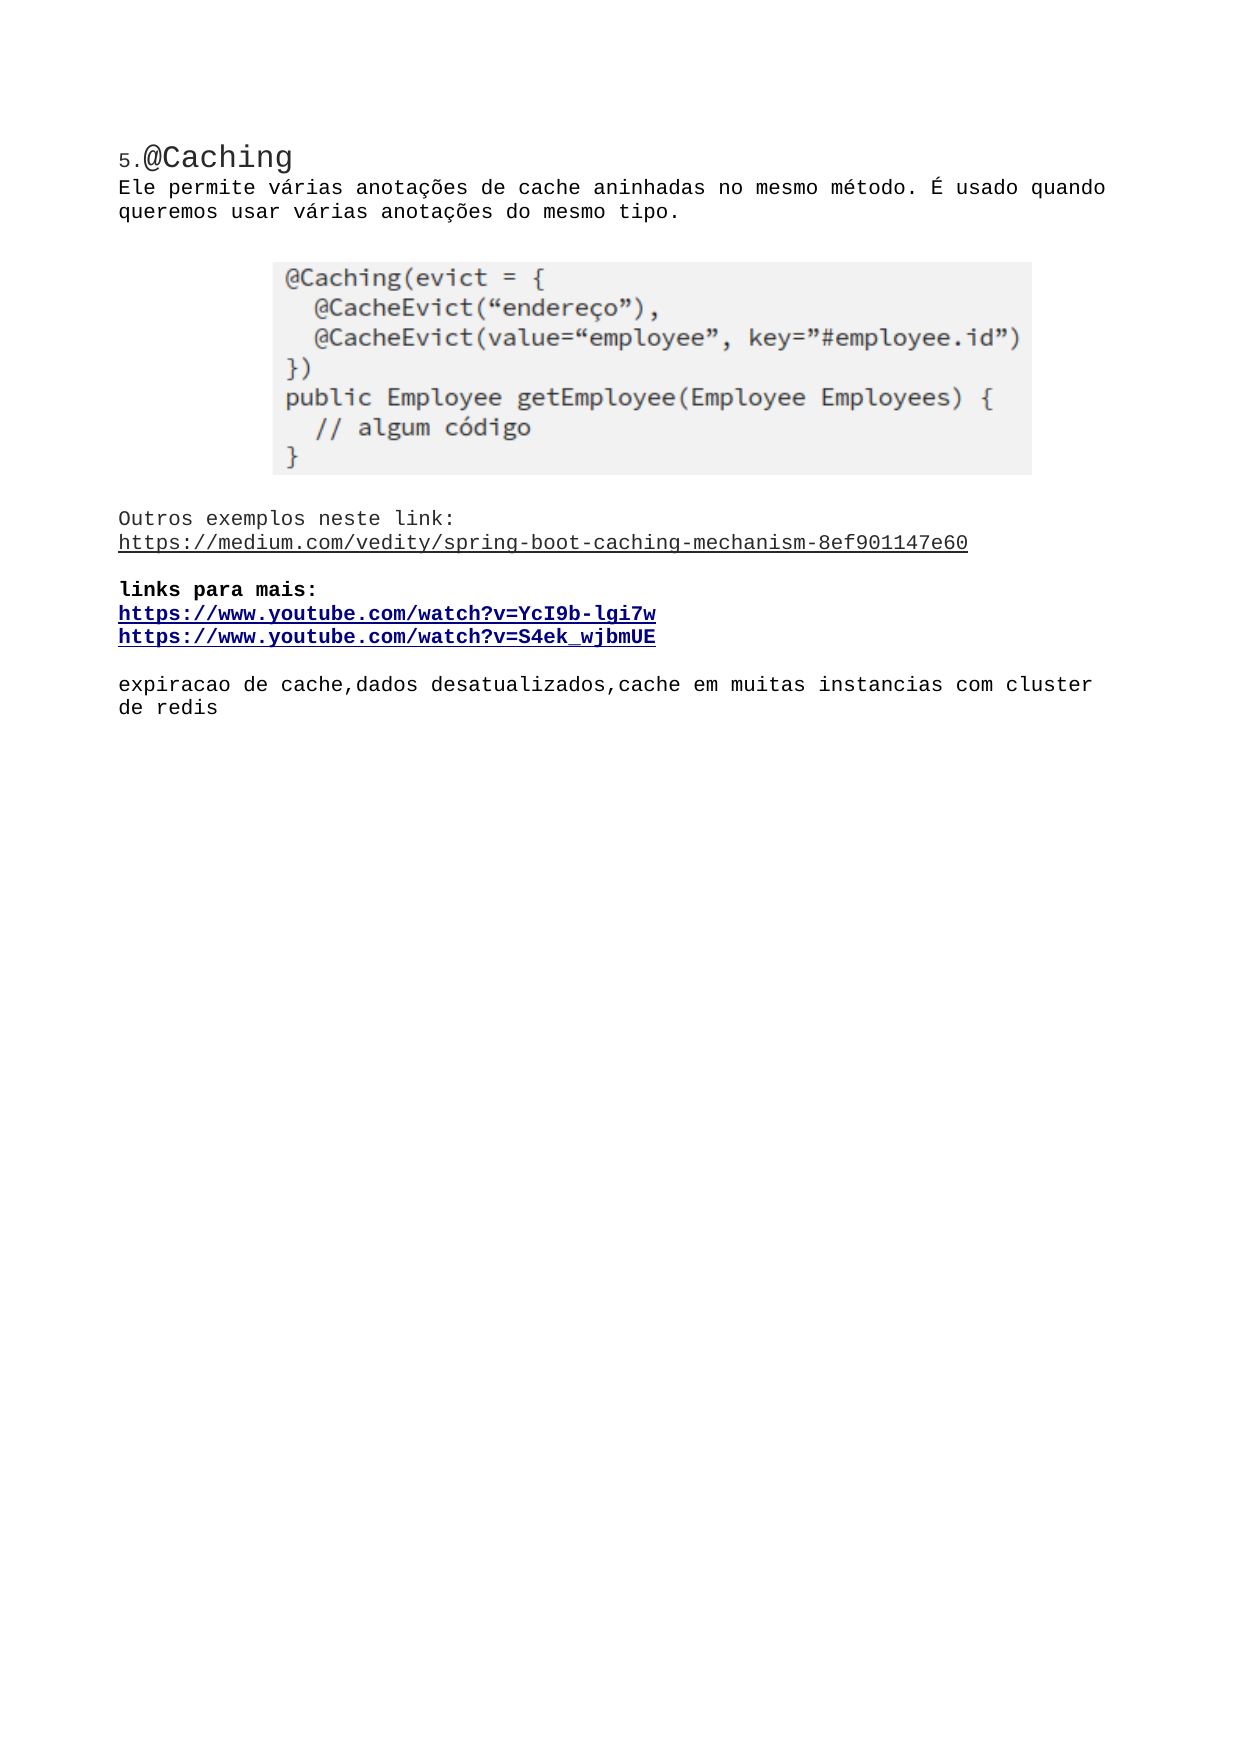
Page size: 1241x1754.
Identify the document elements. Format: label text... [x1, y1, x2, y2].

picture [272, 262, 1032, 475]
text links para mais: [118, 579, 1122, 603]
text https://www.youtube.com/watch?v=S4ek_wjbmUE [118, 626, 1122, 650]
text 5.@Caching [118, 142, 1122, 177]
text https://medium.com/vedity/spring-boot-caching-mechanism-8ef901147e60 [118, 532, 1122, 556]
text expiracao de cache,dados desatualizados,cache em muitas instancias com cluster de redis [118, 674, 1122, 721]
text Outros exemplos neste link: [118, 508, 1122, 532]
text Ele permite várias anotações de cache aninhadas no mesmo método. É usado quando queremos usar várias anotações do mesmo tipo. [118, 177, 1122, 224]
text https://www.youtube.com/watch?v=YcI9b-lgi7w [118, 603, 1122, 626]
